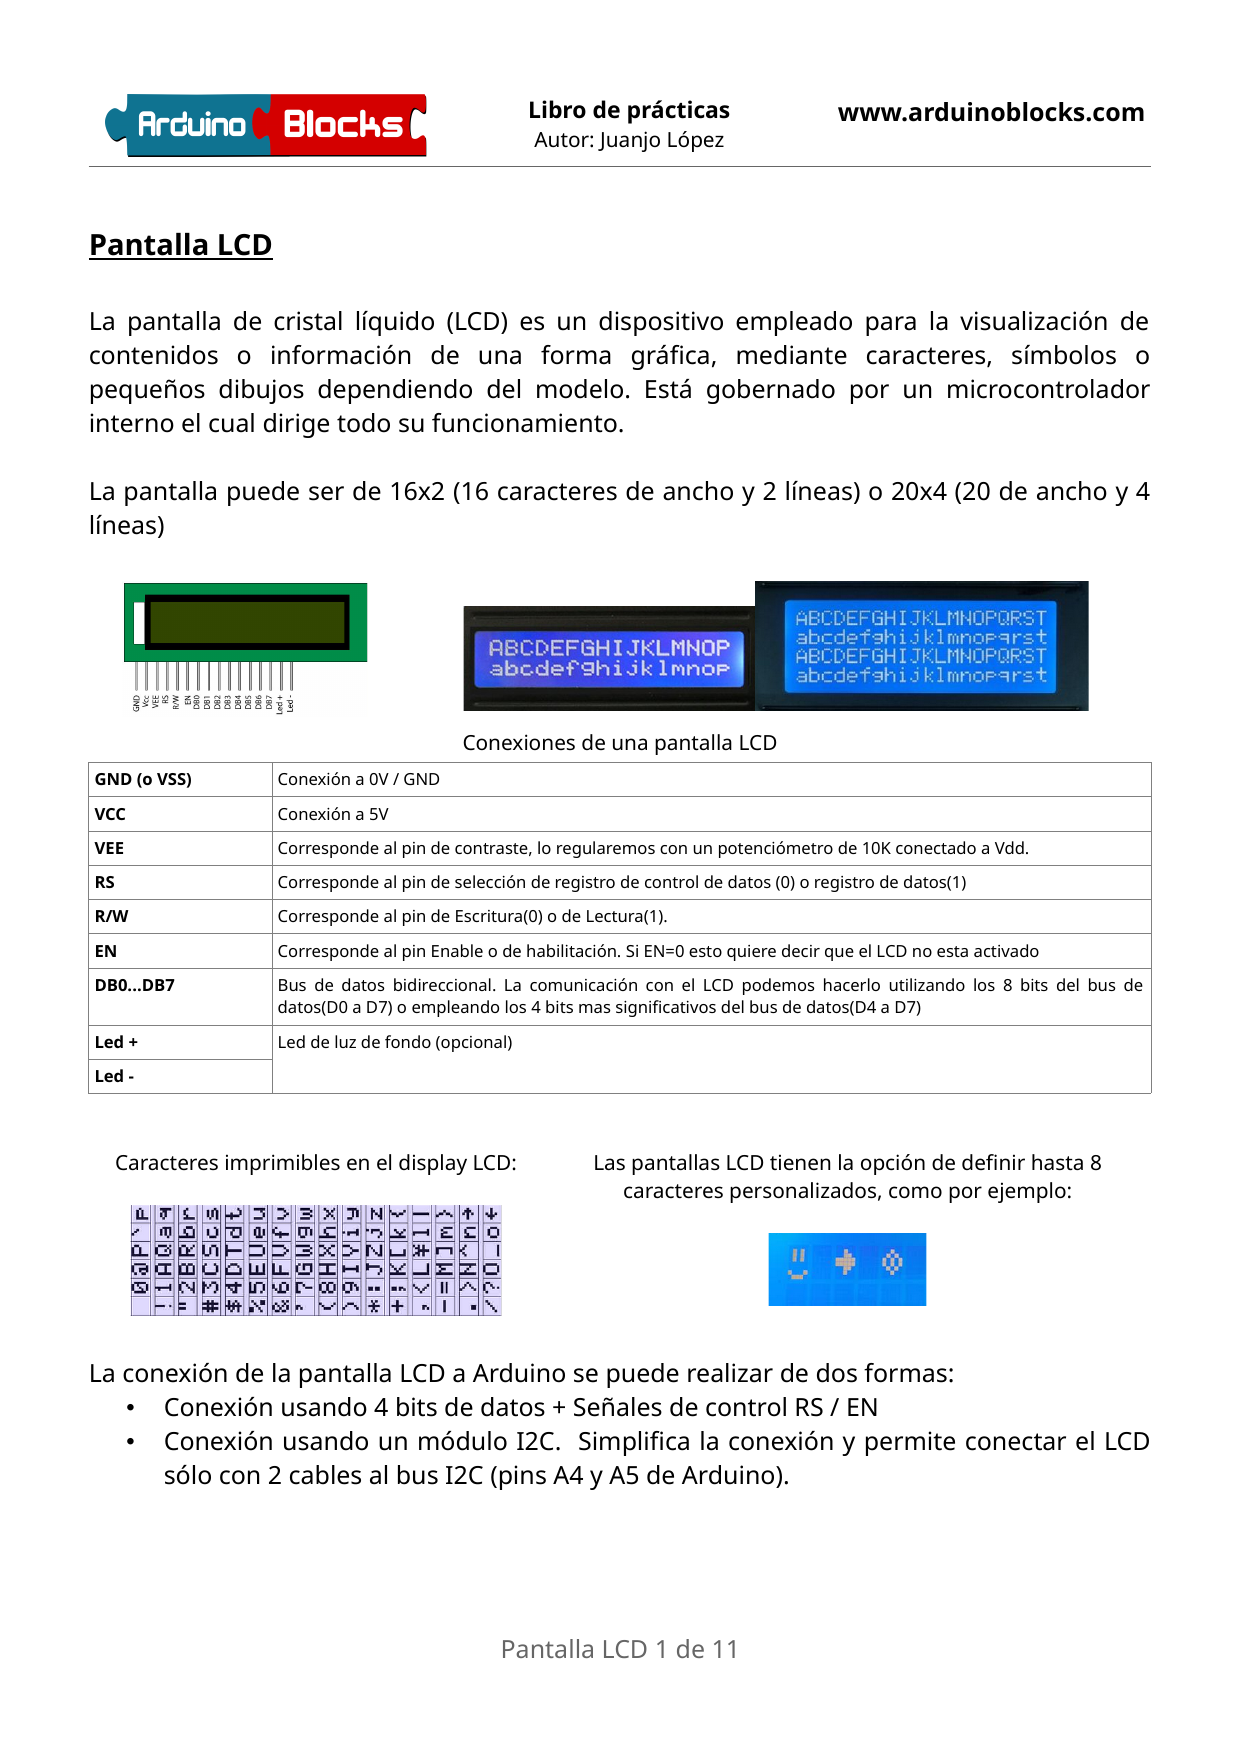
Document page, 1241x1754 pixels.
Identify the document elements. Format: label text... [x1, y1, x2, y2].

table_cell Corresponde al pin de Escritura(0) o de Lectura(1). [273, 900, 1151, 933]
table_cell R/W [89, 900, 272, 933]
table_cell RS [89, 866, 272, 899]
picture [105, 94, 427, 157]
table_header Caracteres imprimibles en el display LCD: [89, 1142, 543, 1322]
list Conexión usando un módulo I2C. Simplifica la conexión y permite conectar el LCD sólo con 2 cables al bus I2C (pins A4 y A5 de Arduino). [126, 1424, 1152, 1492]
table_cell Led + [89, 1026, 272, 1059]
table_cell Corresponde al pin de selección de registro de control de datos (0) o registro de datos(1) [273, 866, 1151, 899]
table_cell Bus de datos bidireccional. La comunicación con el LCD podemos hacerlo utilizando los 8 bits del bus de datos(D0 a D7) o empleando los 4 bits mas significativos del bus de datos(D4 a D7) [273, 969, 1151, 1024]
text La conexión de la pantalla LCD a Arduino se puede realizar de dos formas: [88, 1356, 1152, 1390]
table_cell VEE [89, 832, 272, 865]
text Pantalla LCD [88, 224, 1152, 264]
picture [130, 1205, 502, 1316]
table_cell DB0...DB7 [89, 969, 272, 1024]
table_cell Conexión a 0V / GND [273, 763, 1151, 796]
table_cell Conexiones de una pantalla LCD [89, 722, 1151, 762]
table_cell Led - [89, 1060, 272, 1093]
table_cell VCC [89, 797, 272, 831]
table_header Las pantallas LCD tienen la opción de definir hasta 8 caracteres personalizados, como por ejemplo: [543, 1142, 1152, 1322]
table_cell EN [89, 934, 272, 968]
table_cell GND (o VSS) [89, 763, 272, 796]
table_cell Corresponde al pin de contraste, lo regularemos con un potenciómetro de 10K conectado a Vdd. [273, 832, 1151, 865]
table_header [401, 576, 1151, 722]
picture [463, 581, 1089, 711]
table_cell Corresponde al pin Enable o de habilitación. Si EN=0 esto quiere decir que el LCD no esta activado [273, 934, 1151, 968]
text La pantalla puede ser de 16x2 (16 caracteres de ancho y 2 líneas) o 20x4 (20 de ancho y 4 líneas) [88, 474, 1152, 542]
picture [122, 581, 368, 717]
picture [768, 1233, 927, 1306]
text La pantalla de cristal líquido (LCD) es un dispositivo empleado para la visualización de contenidos o información de una forma gráfica, mediante caracteres, símbolos o pequeños dibujos dependiendo del modelo. Está gobernado por un microcontrolador interno el cual dirige todo su funcionamiento. [88, 303, 1152, 440]
table_cell Led de luz de fondo (opcional) [273, 1026, 1151, 1093]
table_cell Conexión a 5V [273, 797, 1151, 831]
table_header [89, 576, 401, 722]
list Conexión usando 4 bits de datos + Señales de control RS / EN [126, 1390, 1152, 1424]
